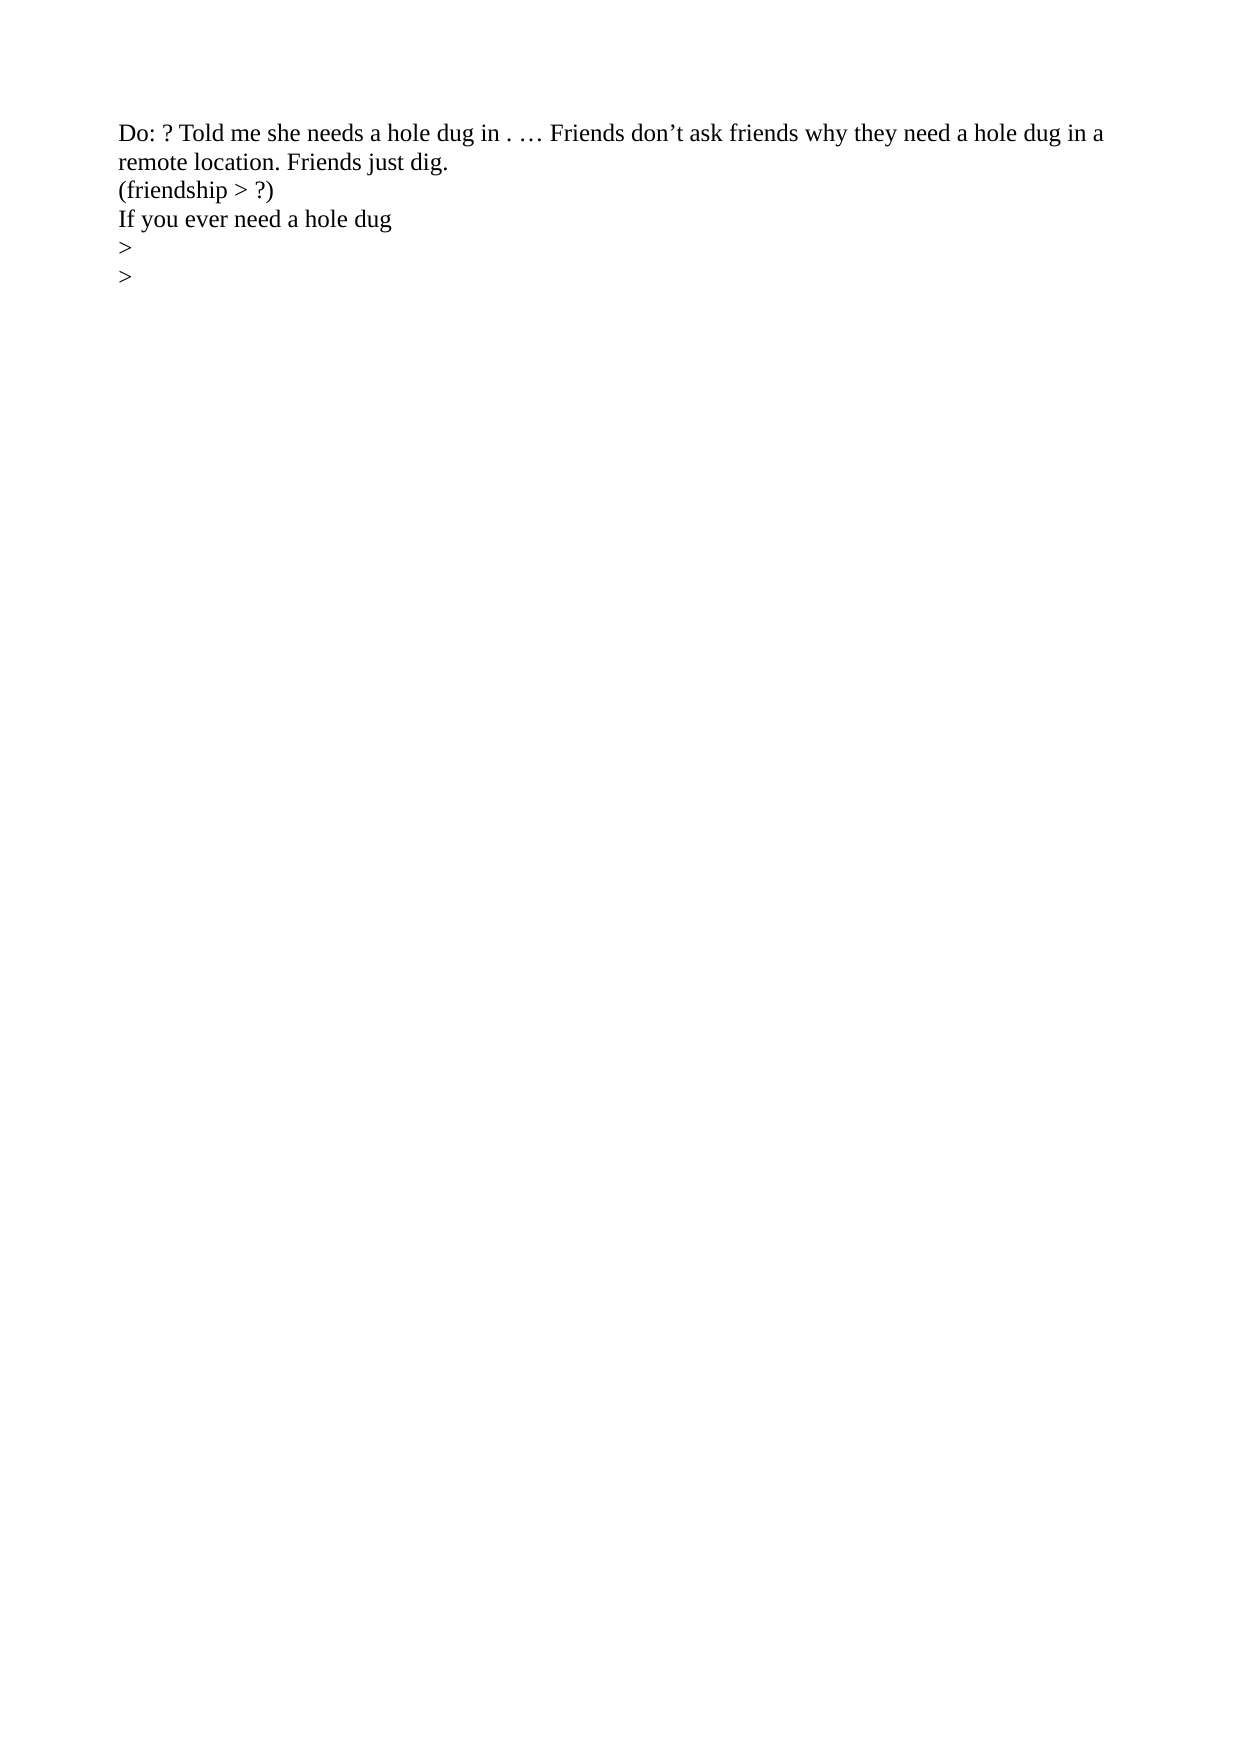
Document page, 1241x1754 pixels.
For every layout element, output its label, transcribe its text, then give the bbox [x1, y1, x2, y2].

text > [118, 233, 1122, 262]
text (friendship > ?) [118, 176, 1122, 204]
text Do: ? Told me she needs a hole dug in . … Friends don’t ask friends why they need a hole dug in a remote location. Friends just dig. [118, 118, 1122, 176]
text > [118, 262, 1122, 291]
text If you ever need a hole dug [118, 204, 1122, 233]
